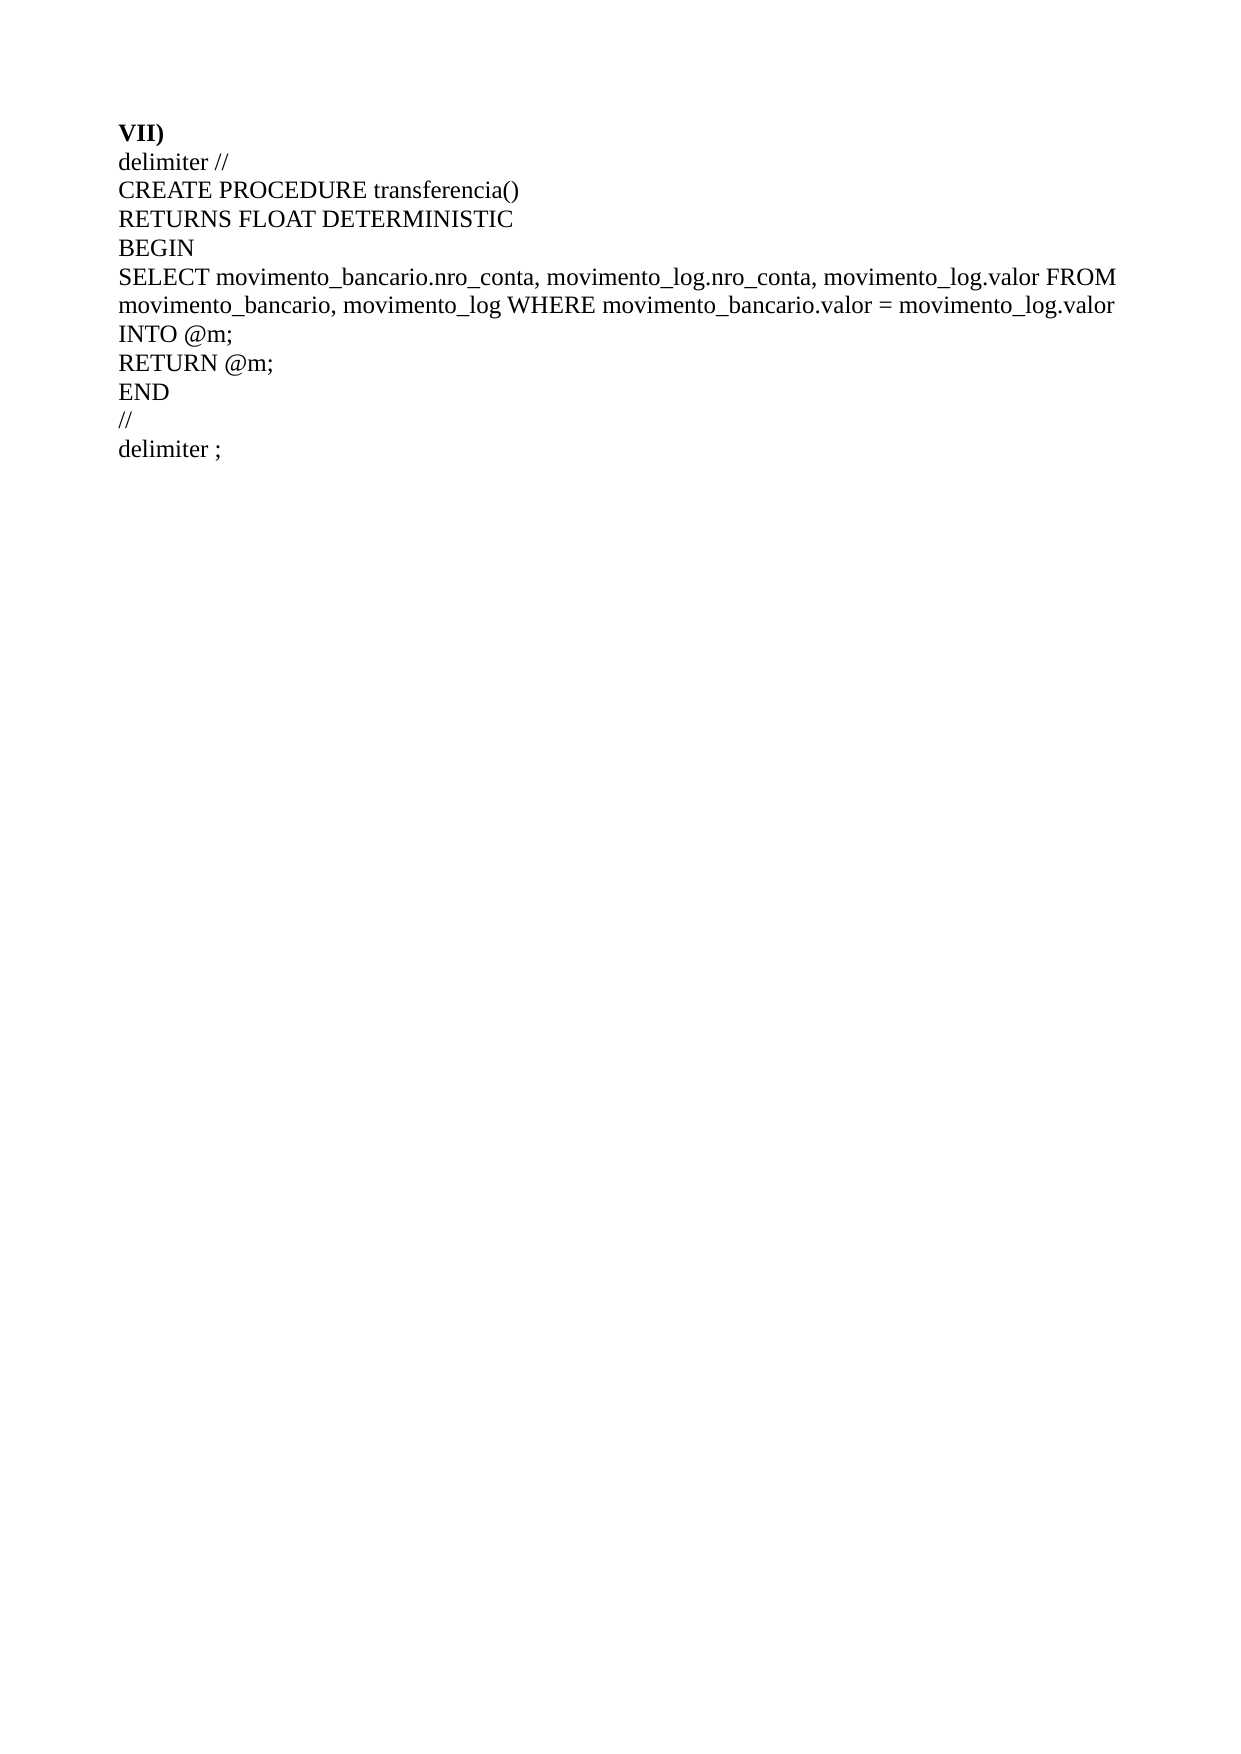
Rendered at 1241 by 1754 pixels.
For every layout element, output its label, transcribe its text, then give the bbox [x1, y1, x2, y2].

text RETURNS FLOAT DETERMINISTIC [118, 204, 1122, 233]
text BEGIN [118, 233, 1122, 262]
text delimiter // [118, 147, 1122, 176]
text SELECT movimento_bancario.nro_conta, movimento_log.nro_conta, movimento_log.valor FROM movimento_bancario, movimento_log WHERE movimento_bancario.valor = movimento_log.valor INTO @m; [118, 262, 1122, 348]
text RETURN @m; [118, 348, 1122, 377]
text // [118, 406, 1122, 434]
text VII) [118, 118, 1122, 147]
text CREATE PROCEDURE transferencia() [118, 176, 1122, 204]
text delimiter ; [118, 434, 1122, 463]
text END [118, 377, 1122, 406]
